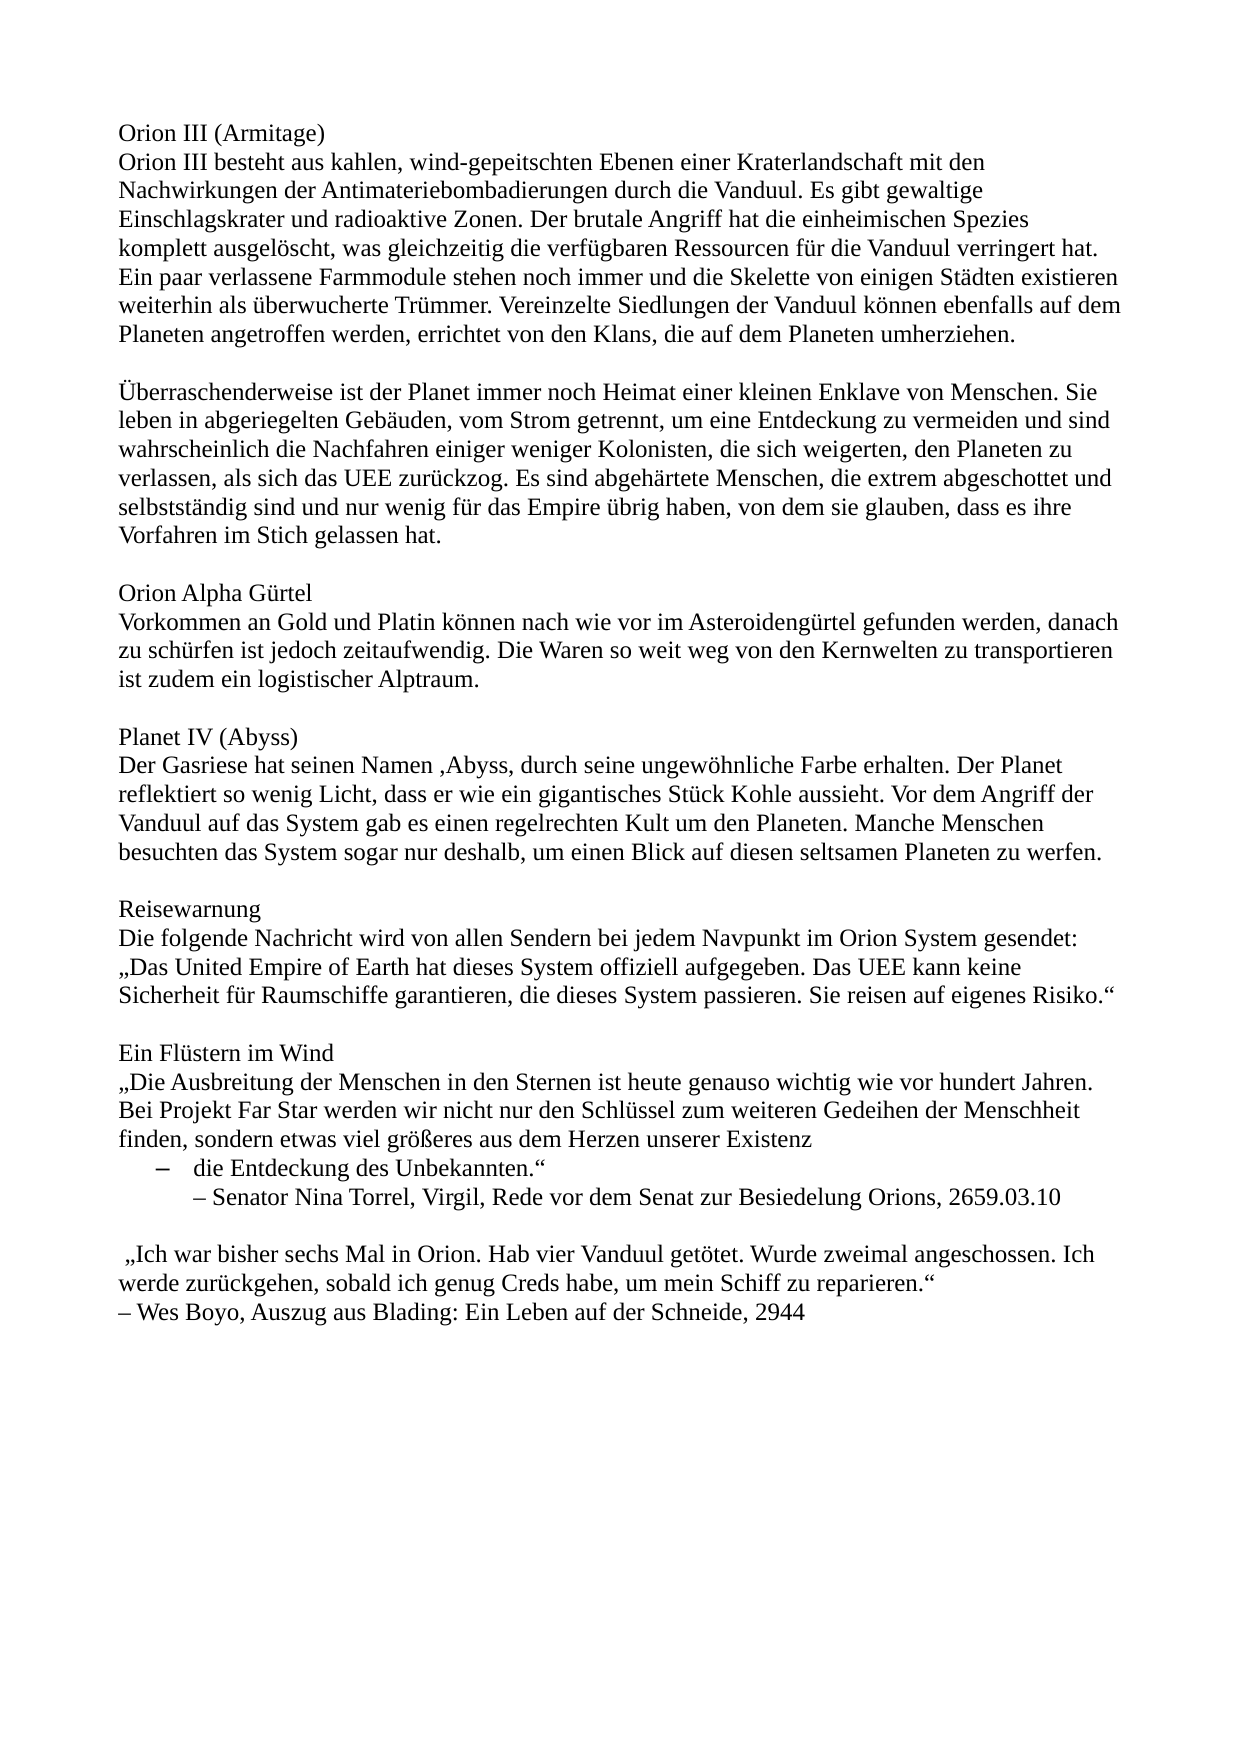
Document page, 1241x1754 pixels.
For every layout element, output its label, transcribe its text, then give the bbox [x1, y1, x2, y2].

text Planet IV (Abyss) [118, 722, 1122, 751]
list – Senator Nina Torrel, Virgil, Rede vor dem Senat zur Besiedelung Orions, 2659.03.10 [156, 1182, 1122, 1211]
text Orion Alpha Gürtel [118, 578, 1122, 607]
text „Ich war bisher sechs Mal in Orion. Hab vier Vanduul getötet. Wurde zweimal angeschossen. Ich werde zurückgehen, sobald ich genug Creds habe, um mein Schiff zu reparieren.“ [118, 1239, 1122, 1297]
text Überraschenderweise ist der Planet immer noch Heimat einer kleinen Enklave von Menschen. Sie leben in abgeriegelten Gebäuden, vom Strom getrennt, um eine Entdeckung zu vermeiden und sind wahrscheinlich die Nachfahren einiger weniger Kolonisten, die sich weigerten, den Planeten zu verlassen, als sich das UEE zurückzog. Es sind abgehärtete Menschen, die extrem abgeschottet und selbstständig sind und nur wenig für das Empire übrig haben, von dem sie glauben, dass es ihre Vorfahren im Stich gelassen hat. [118, 377, 1122, 549]
text Der Gasriese hat seinen Namen ,Abyss, durch seine ungewöhnliche Farbe erhalten. Der Planet reflektiert so wenig Licht, dass er wie ein gigantisches Stück Kohle aussieht. Vor dem Angriff der Vanduul auf das System gab es einen regelrechten Kult um den Planeten. Manche Menschen besuchten das System sogar nur deshalb, um einen Blick auf diesen seltsamen Planeten zu werfen. [118, 751, 1122, 866]
text „Die Ausbreitung der Menschen in den Sternen ist heute genauso wichtig wie vor hundert Jahren. Bei Projekt Far Star werden wir nicht nur den Schlüssel zum weiteren Gedeihen der Menschheit finden, sondern etwas viel größeres aus dem Herzen unserer Existenz [118, 1067, 1122, 1153]
list die Entdeckung des Unbekannten.“ [156, 1153, 1122, 1182]
text Orion III (Armitage) [118, 118, 1122, 147]
text Reisewarnung [118, 894, 1122, 923]
text Die folgende Nachricht wird von allen Sendern bei jedem Navpunkt im Orion System gesendet: „Das United Empire of Earth hat dieses System offiziell aufgegeben. Das UEE kann keine Sicherheit für Raumschiffe garantieren, die dieses System passieren. Sie reisen auf eigenes Risiko.“ [118, 923, 1122, 1009]
text – Wes Boyo, Auszug aus Blading: Ein Leben auf der Schneide, 2944 [118, 1297, 1122, 1326]
text Orion III besteht aus kahlen, wind-gepeitschten Ebenen einer Kraterlandschaft mit den Nachwirkungen der Antimateriebombadierungen durch die Vanduul. Es gibt gewaltige Einschlagskrater und radioaktive Zonen. Der brutale Angriff hat die einheimischen Spezies komplett ausgelöscht, was gleichzeitig die verfügbaren Ressourcen für die Vanduul verringert hat. Ein paar verlassene Farmmodule stehen noch immer und die Skelette von einigen Städten existieren weiterhin als überwucherte Trümmer. Vereinzelte Siedlungen der Vanduul können ebenfalls auf dem Planeten angetroffen werden, errichtet von den Klans, die auf dem Planeten umherziehen. [118, 147, 1122, 348]
text Ein Flüstern im Wind [118, 1038, 1122, 1067]
text Vorkommen an Gold und Platin können nach wie vor im Asteroidengürtel gefunden werden, danach zu schürfen ist jedoch zeitaufwendig. Die Waren so weit weg von den Kernwelten zu transportieren ist zudem ein logistischer Alptraum. [118, 607, 1122, 693]
